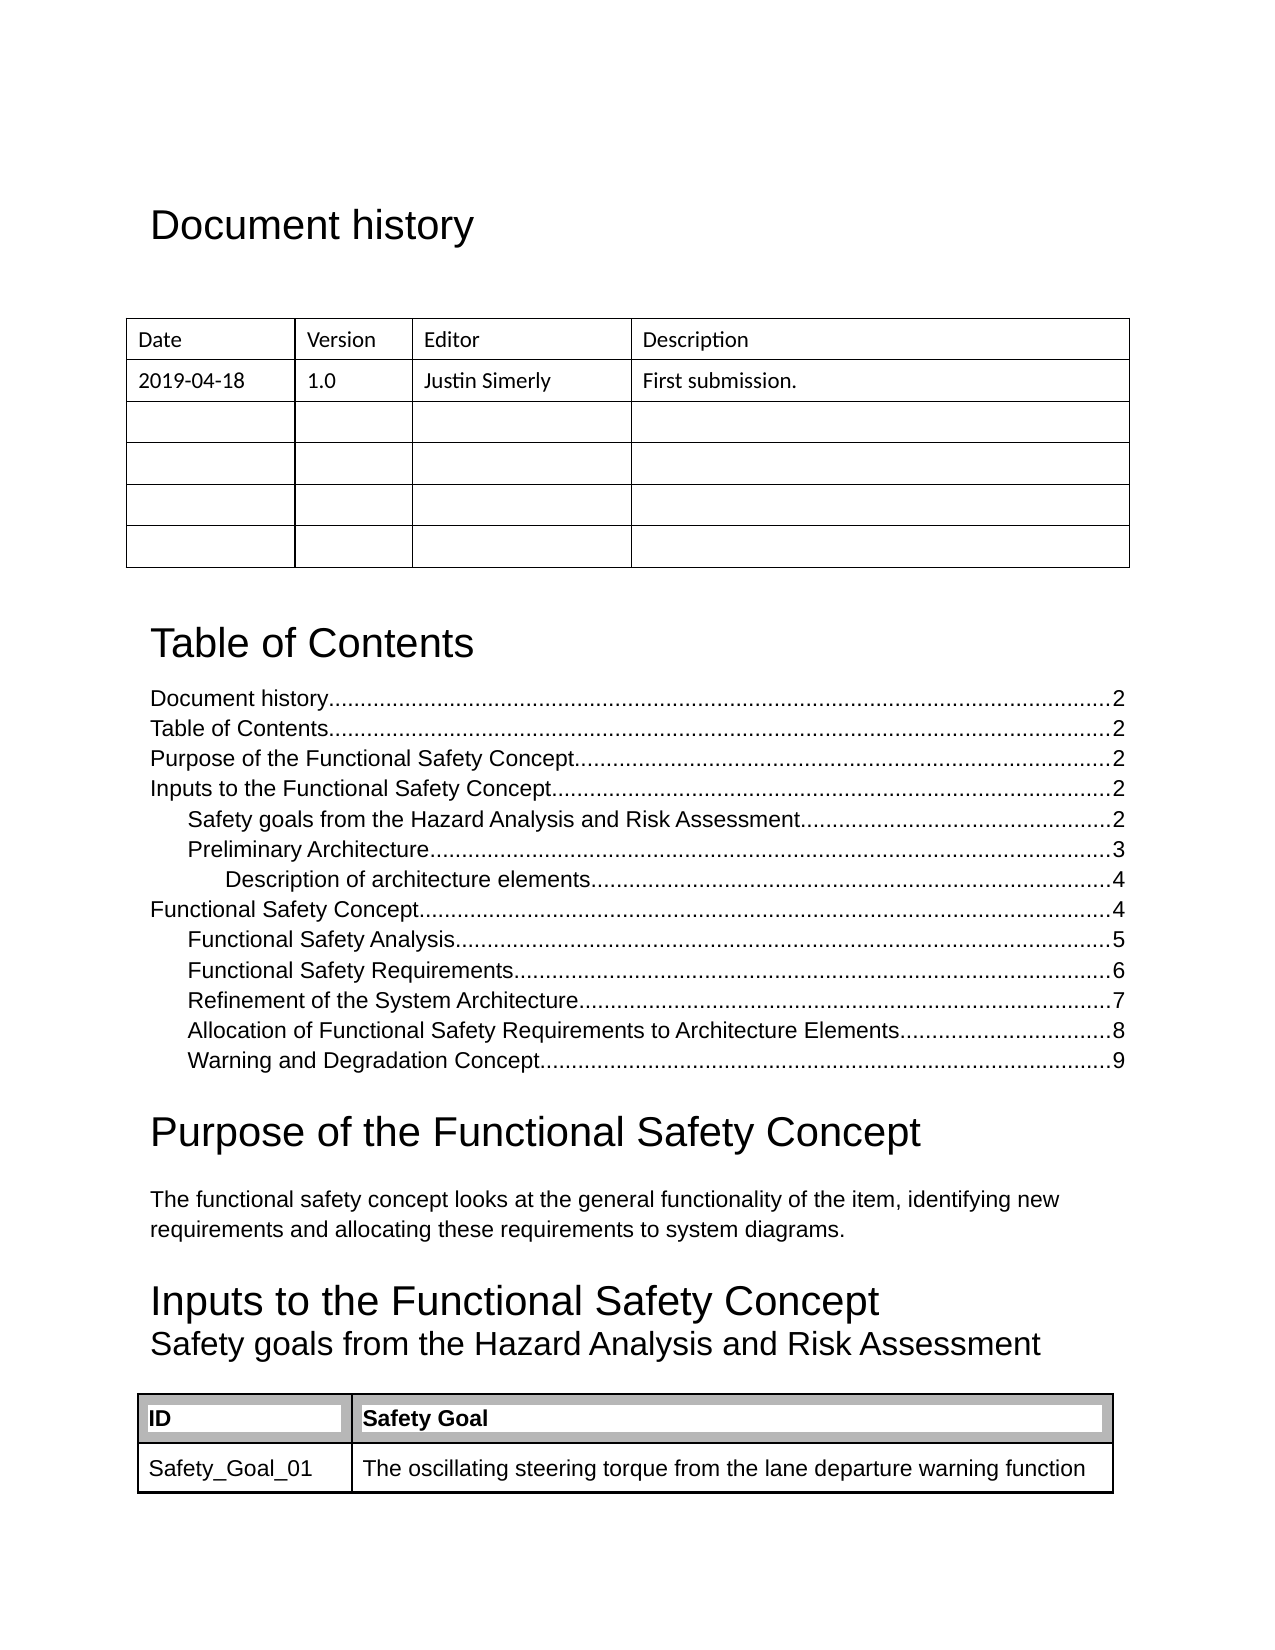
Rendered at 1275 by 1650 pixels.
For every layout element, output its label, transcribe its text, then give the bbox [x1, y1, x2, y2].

table_cell [632, 402, 1129, 442]
table_cell [632, 443, 1129, 484]
text Functional Safety Concept 4 [150, 896, 1125, 922]
subtitle Purpose of the Functional Safety Concept [150, 1108, 1125, 1156]
table_cell [413, 526, 631, 567]
text Purpose of the Functional Safety Concept 2 [150, 745, 1125, 771]
table_header Version [296, 319, 412, 359]
table_cell 1.0 [296, 360, 412, 401]
table_cell Justin Simerly [413, 360, 631, 401]
table_header Description [632, 319, 1129, 359]
subtitle Inputs to the Functional Safety Concept [150, 1276, 1125, 1324]
table_cell Safety_Goal_01 [139, 1444, 351, 1491]
table_cell First submission. [632, 360, 1129, 401]
table_cell [632, 526, 1129, 567]
table_cell [413, 443, 631, 484]
text Refinement of the System Architecture 7 [150, 987, 1125, 1013]
text Safety goals from the Hazard Analysis and Risk Assessment 2 [150, 806, 1125, 832]
subtitle Document history [150, 200, 1125, 248]
text Table of Contents 2 [150, 715, 1125, 741]
table_cell [296, 443, 412, 484]
table_cell [127, 402, 294, 442]
table_cell The oscillating steering torque from the lane departure warning function [353, 1444, 1112, 1491]
text Allocation of Functional Safety Requirements to Architecture Elements 8 [150, 1017, 1125, 1043]
table_cell [413, 402, 631, 442]
text Functional Safety Analysis 5 [150, 926, 1125, 953]
text Functional Safety Requirements 6 [150, 957, 1125, 983]
table_cell [296, 402, 412, 442]
text Preliminary Architecture 3 [150, 836, 1125, 862]
subtitle Safety goals from the Hazard Analysis and Risk Assessment [150, 1324, 1125, 1363]
table_cell 2019-04-18 [127, 360, 294, 401]
table_cell [413, 485, 631, 525]
table_header Date [127, 319, 294, 359]
table_cell [127, 443, 294, 484]
text Inputs to the Functional Safety Concept 2 [150, 775, 1125, 802]
table_header Editor [413, 319, 631, 359]
table_cell [296, 485, 412, 525]
table_header ID [139, 1395, 351, 1442]
text Document history 2 [150, 685, 1125, 711]
table_cell [296, 526, 412, 567]
table_cell [127, 526, 294, 567]
table_cell [632, 485, 1129, 525]
text The functional safety concept looks at the general functionality of the item, identifying new requirements and allocating these requirements to system diagrams. [150, 1186, 1125, 1242]
table_cell [127, 485, 294, 525]
text Warning and Degradation Concept 9 [150, 1047, 1125, 1073]
text Description of architecture elements 4 [150, 866, 1125, 892]
table_header Safety Goal [353, 1395, 1112, 1442]
subtitle Table of Contents [150, 618, 1125, 666]
